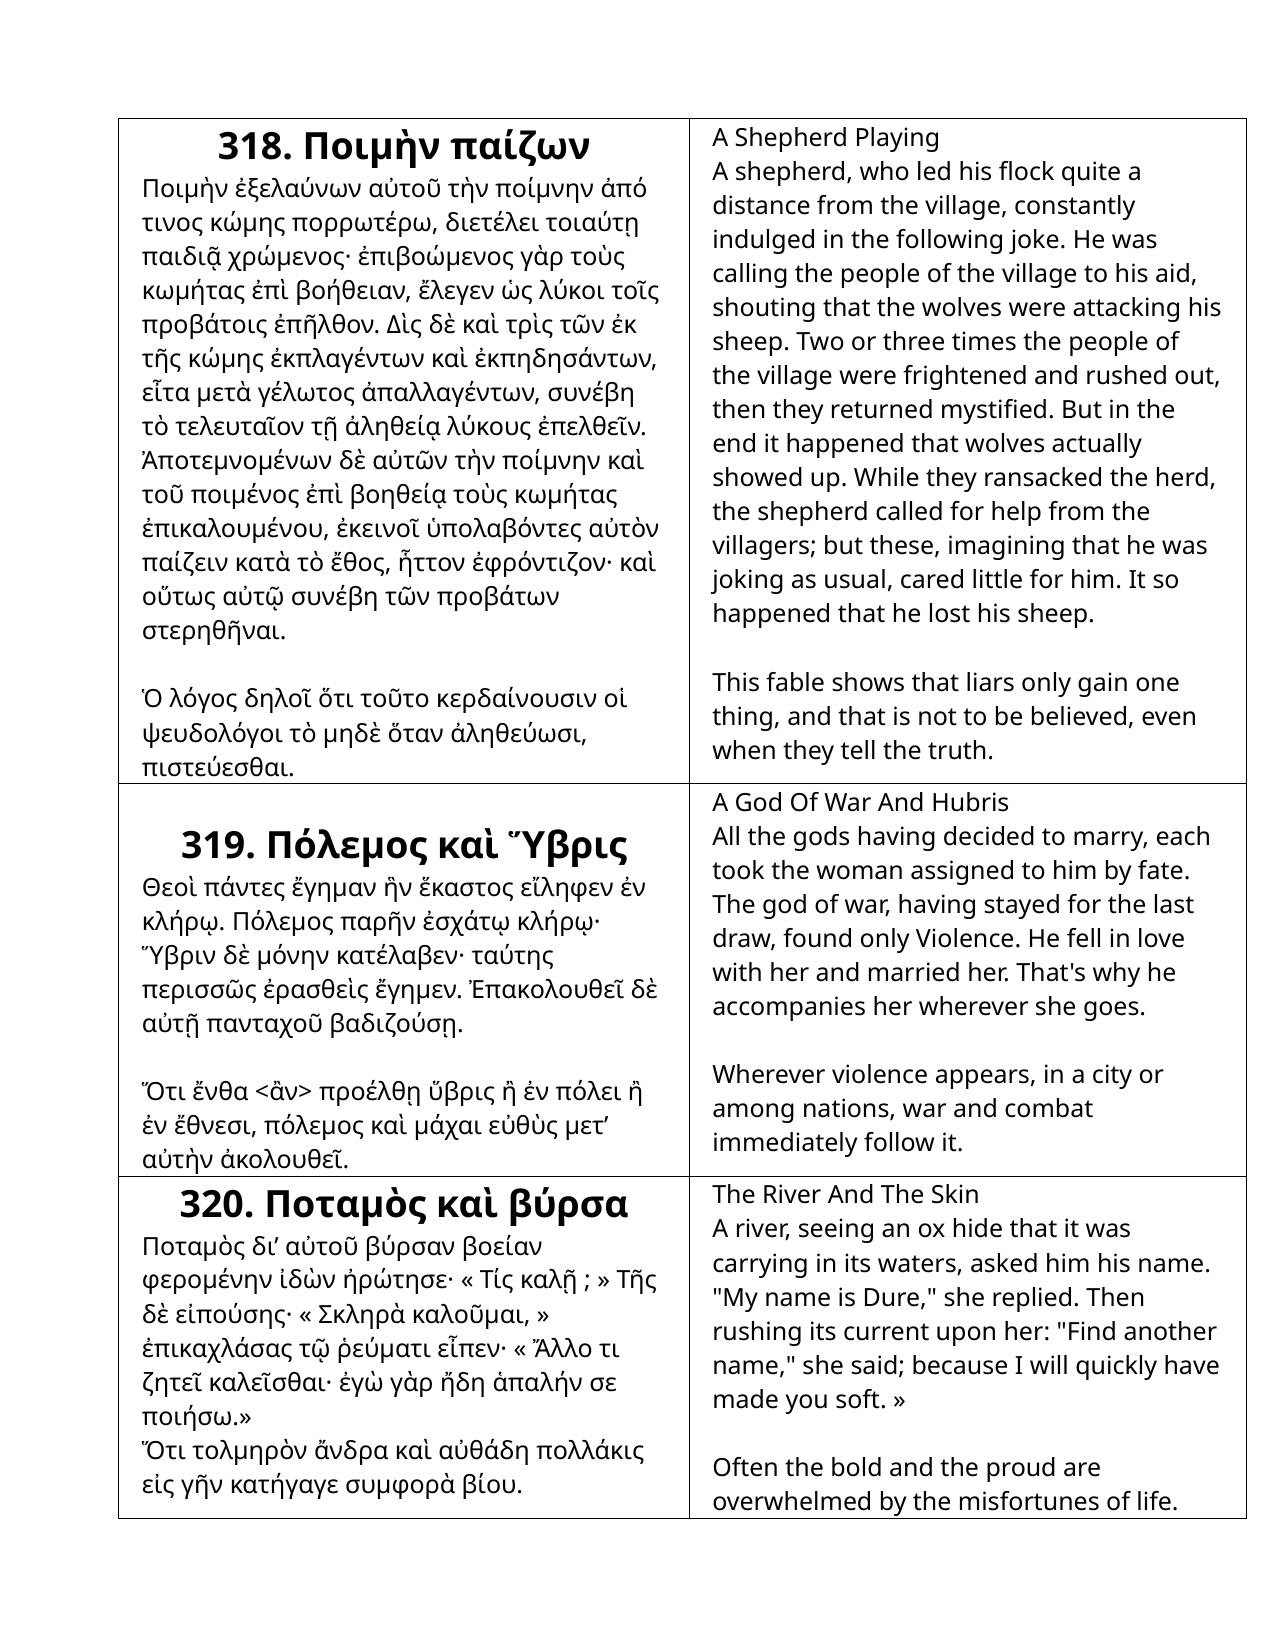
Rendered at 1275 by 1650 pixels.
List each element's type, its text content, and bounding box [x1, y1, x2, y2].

table_cell A God Of War And Hubris All the gods having decided to marry, each took the woman assigned to him by fate. The god of war, having stayed for the last draw, found only Violence. He fell in love with her and married her. That's why he accompanies her wherever she goes. Wherever violence appears, in a city or among nations, war and combat immediately follow it. [690, 784, 1246, 1176]
table_cell A Shepherd Playing A shepherd, who led his flock quite a distance from the village, constantly indulged in the following joke. He was calling the people of the village to his aid, shouting that the wolves were attacking his sheep. Two or three times the people of the village were frightened and rushed out, then they returned mystified. But in the end it happened that wolves actually showed up. While they ransacked the herd, the shepherd called for help from the villagers; but these, imagining that he was joking as usual, cared little for him. It so happened that he lost his sheep. This fable shows that liars only gain one thing, and that is not to be believed, even when they tell the truth. [690, 119, 1246, 783]
table_cell 318. Ποιμὴν παίζων Ποιμὴν ἐξελαύνων αὐτοῦ τὴν ποίμνην ἀπό τινος κώμης πορρωτέρω, διετέλει τοιαύτῃ παιδιᾷ χρώμενος· ἐπιβοώμενος γὰρ τοὺς κωμήτας ἐπὶ βοήθειαν, ἔλεγεν ὡς λύκοι τοῖς προβάτοις ἐπῆλθον. Δὶς δὲ καὶ τρὶς τῶν ἐκ τῆς κώμης ἐκπλαγέντων καὶ ἐκπηδησάντων, εἶτα μετὰ γέλωτος ἀπαλλαγέντων, συνέβη τὸ τελευταῖον τῇ ἀληθείᾳ λύκους ἐπελθεῖν. Ἀποτεμνομένων δὲ αὐτῶν τὴν ποίμνην καὶ τοῦ ποιμένος ἐπὶ βοηθείᾳ τοὺς κωμήτας ἐπικαλουμένου, ἐκεινοῖ ὑπολαβόντες αὐτὸν παίζειν κατὰ τὸ ἔθος, ἧττον ἐφρόντιζον· καὶ οὕτως αὐτῷ συνέβη τῶν προβάτων στερηθῆναι. Ὁ λόγος δηλοῖ ὅτι τοῦτο κερδαίνουσιν οἱ ψευδολόγοι τὸ μηδὲ ὅταν ἀληθεύωσι, πιστεύεσθαι. [119, 119, 689, 783]
table_cell The River And The Skin A river, seeing an ox hide that it was carrying in its waters, asked him his name. "My name is Dure," she replied. Then rushing its current upon her: "Find another name," she said; because I will quickly have made you soft. » Often the bold and the proud are overwhelmed by the misfortunes of life. [690, 1177, 1246, 1518]
table_cell 320. Ποταμὸς καὶ βύρσα Ποταμὸς δι’ αὐτοῦ βύρσαν βοείαν φερομένην ἰδὼν ἠρώτησε· « Τίς καλῇ ; » Τῆς δὲ εἰπούσης· « Σκληρὰ καλοῦμαι, » ἐπικαχλάσας τῷ ῥεύματι εἶπεν· « Ἄλλο τι ζητεῖ καλεῖσθαι· ἐγὼ γὰρ ἤδη ἁπαλήν σε ποιήσω.» Ὅτι τολμηρὸν ἄνδρα καὶ αὐθάδη πολλάκις εἰς γῆν κατήγαγε συμφορὰ βίου. [119, 1177, 689, 1518]
table_cell 319. Πόλεμος καὶ Ὕβρις Θεοὶ πάντες ἔγημαν ἣν ἕκαστος εἴληφεν ἐν κλήρῳ. Πόλεμος παρῆν ἐσχάτῳ κλήρῳ· Ὕβριν δὲ μόνην κατέλαβεν· ταύτης περισσῶς ἐρασθεὶς ἔγημεν. Ἐπακολουθεῖ δὲ αὐτῇ πανταχοῦ βαδιζούσῃ. Ὅτι ἔνθα <ἂν> προέλθῃ ὕβρις ἢ ἐν πόλει ἢ ἐν ἔθνεσι, πόλεμος καὶ μάχαι εὐθὺς μετ’ αὐτὴν ἀκολουθεῖ. [119, 784, 689, 1176]
